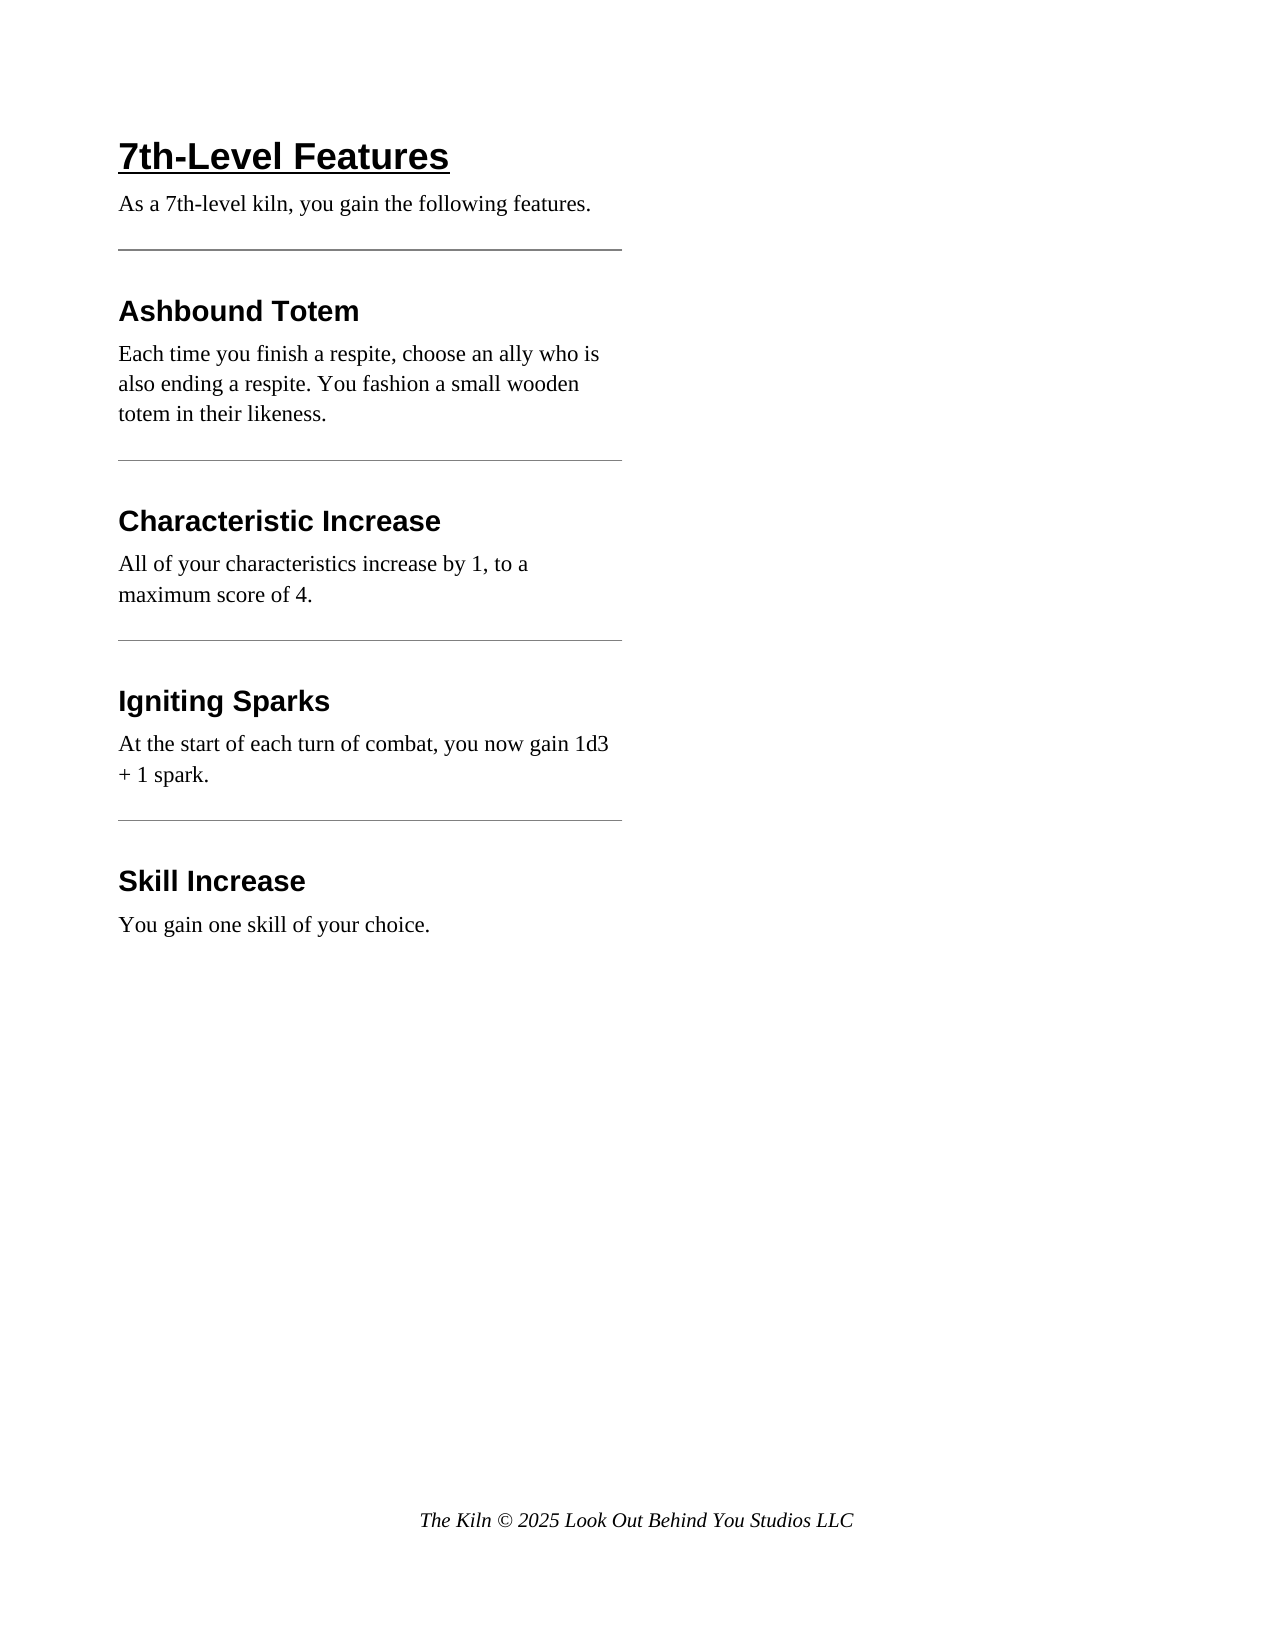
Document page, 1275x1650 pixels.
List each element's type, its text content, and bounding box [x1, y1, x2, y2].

text Each time you finish a respite, choose an ally who is also ending a respite. You fashion a small wooden totem in their likeness. [118, 340, 622, 427]
subtitle Skill Increase [118, 864, 622, 898]
subtitle As a 7th-level kiln, you gain the following features. [118, 190, 622, 217]
text At the start of each turn of combat, you now gain 1d3 + 1 spark. [118, 731, 622, 787]
subtitle Igniting Sparks [118, 684, 622, 718]
text You gain one skill of your choice. [118, 911, 622, 937]
subtitle Characteristic Increase [118, 504, 622, 538]
subtitle Ashbound Totem [118, 294, 622, 328]
subtitle 7th-Level Features [118, 134, 622, 177]
text All of your characteristics increase by 1, to a maximum score of 4. [118, 550, 622, 607]
